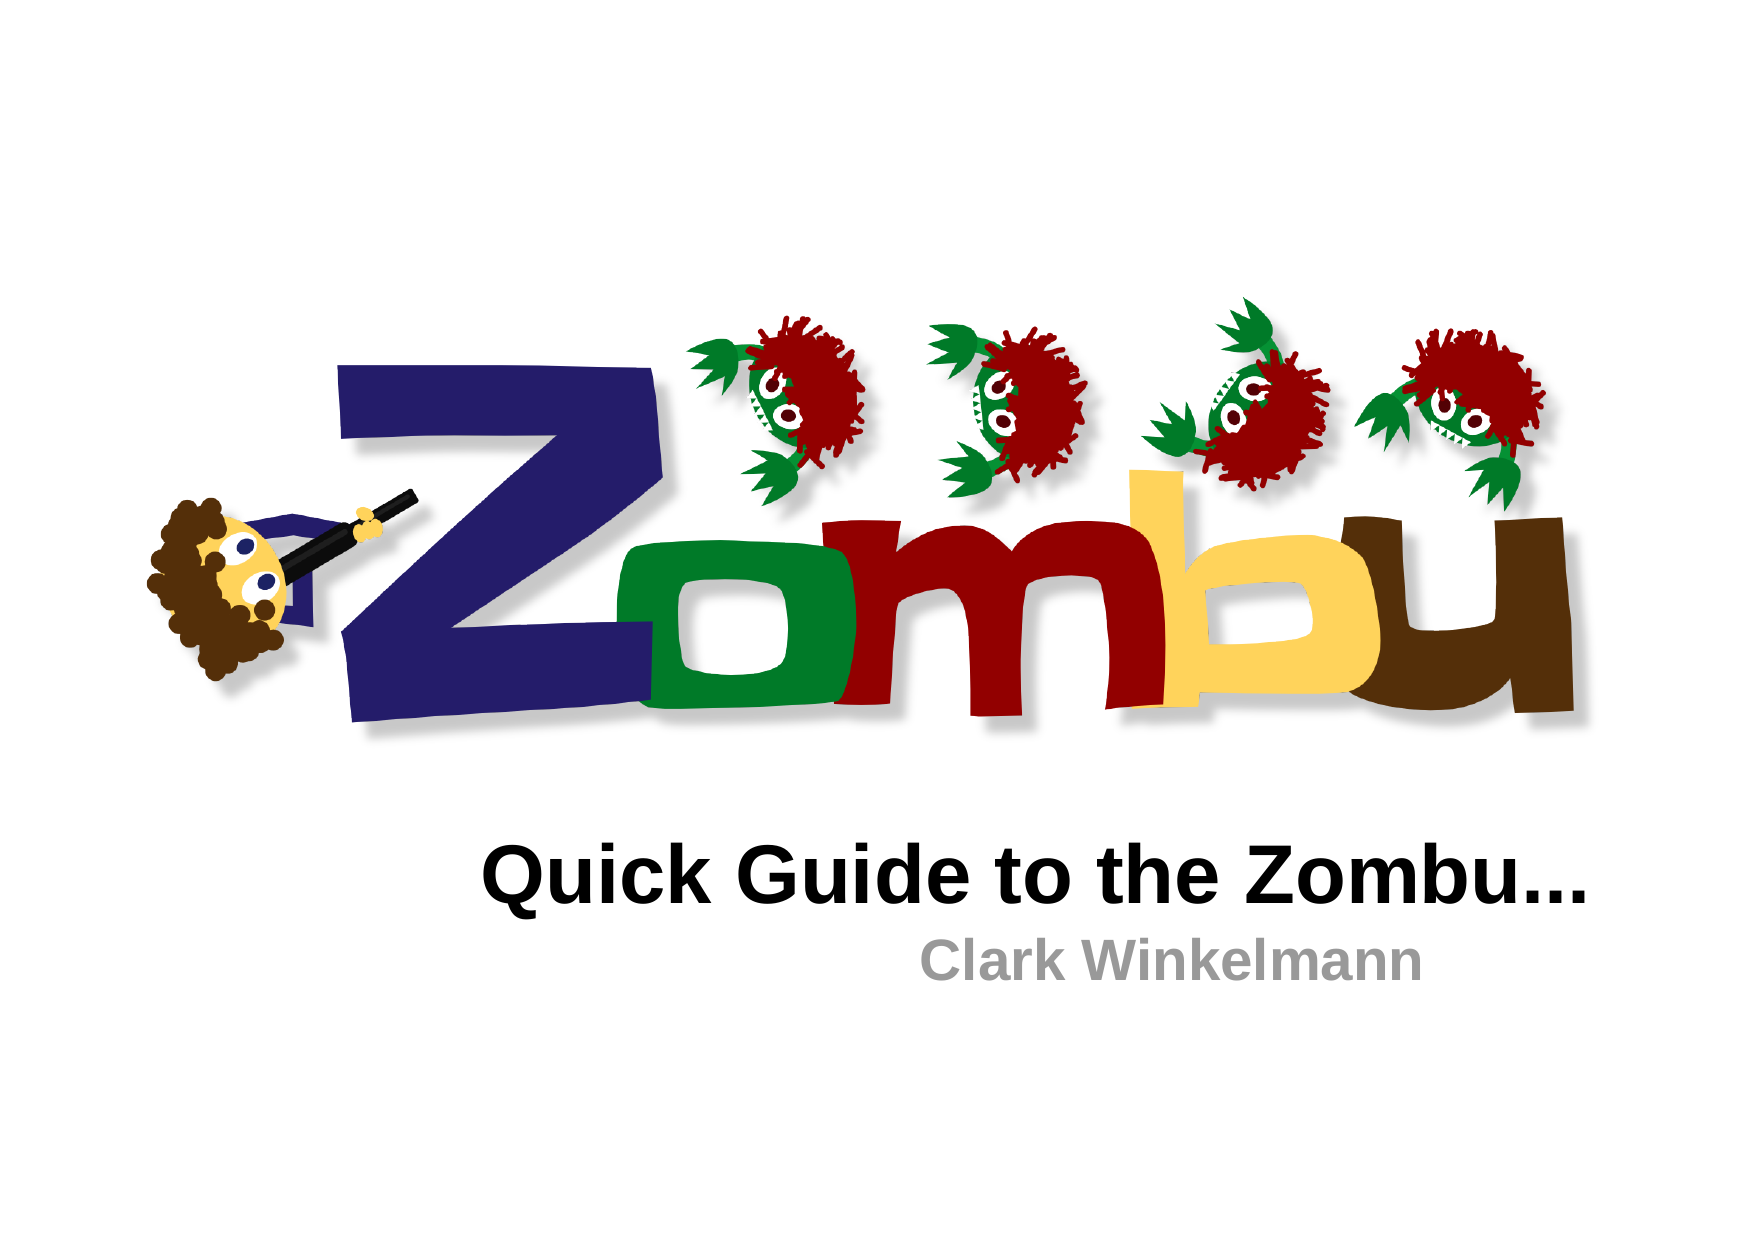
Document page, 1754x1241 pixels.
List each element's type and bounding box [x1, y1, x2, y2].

picture [136, 285, 1611, 761]
